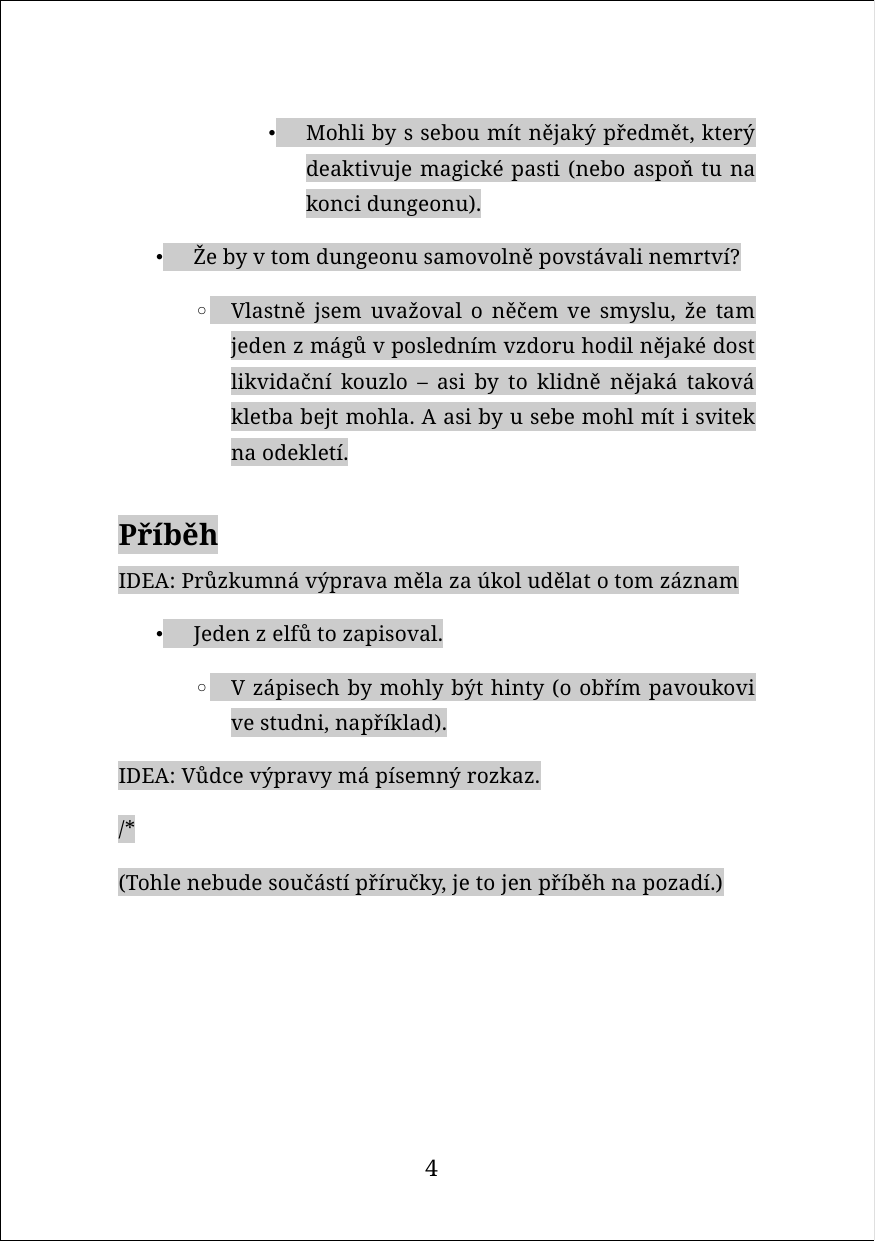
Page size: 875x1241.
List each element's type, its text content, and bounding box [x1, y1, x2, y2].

list Že by v tom dungeonu samovolně povstávali nemrtví? [156, 242, 756, 271]
text (Tohle nebude součástí příručky, je to jen příběh na pozadí.) [118, 868, 756, 896]
text IDEA: Průzkumná výprava měla za úkol udělat o tom záznam [118, 566, 756, 594]
text /* [118, 814, 756, 843]
text IDEA: Vůdce výpravy má písemný rozkaz. [118, 761, 756, 790]
list Mohli by s sebou mít nějaký předmět, který deaktivuje magické pasti (nebo aspoň tu na konci dungeonu). [268, 118, 756, 218]
list Vlastně jsem uvažoval o něčem ve smyslu, že tam jeden z mágů v posledním vzdoru hodil nějaké dost likvidační kouzlo – asi by to klidně nějaká taková kletba bejt mohla. A asi by u sebe mohl mít i svitek na odekletí. [193, 296, 756, 466]
list V zápisech by mohly být hinty (o obřím pavoukovi ve studni, například). [193, 673, 756, 737]
subtitle Příběh [118, 515, 756, 554]
list Jeden z elfů to zapisoval. [156, 619, 756, 648]
